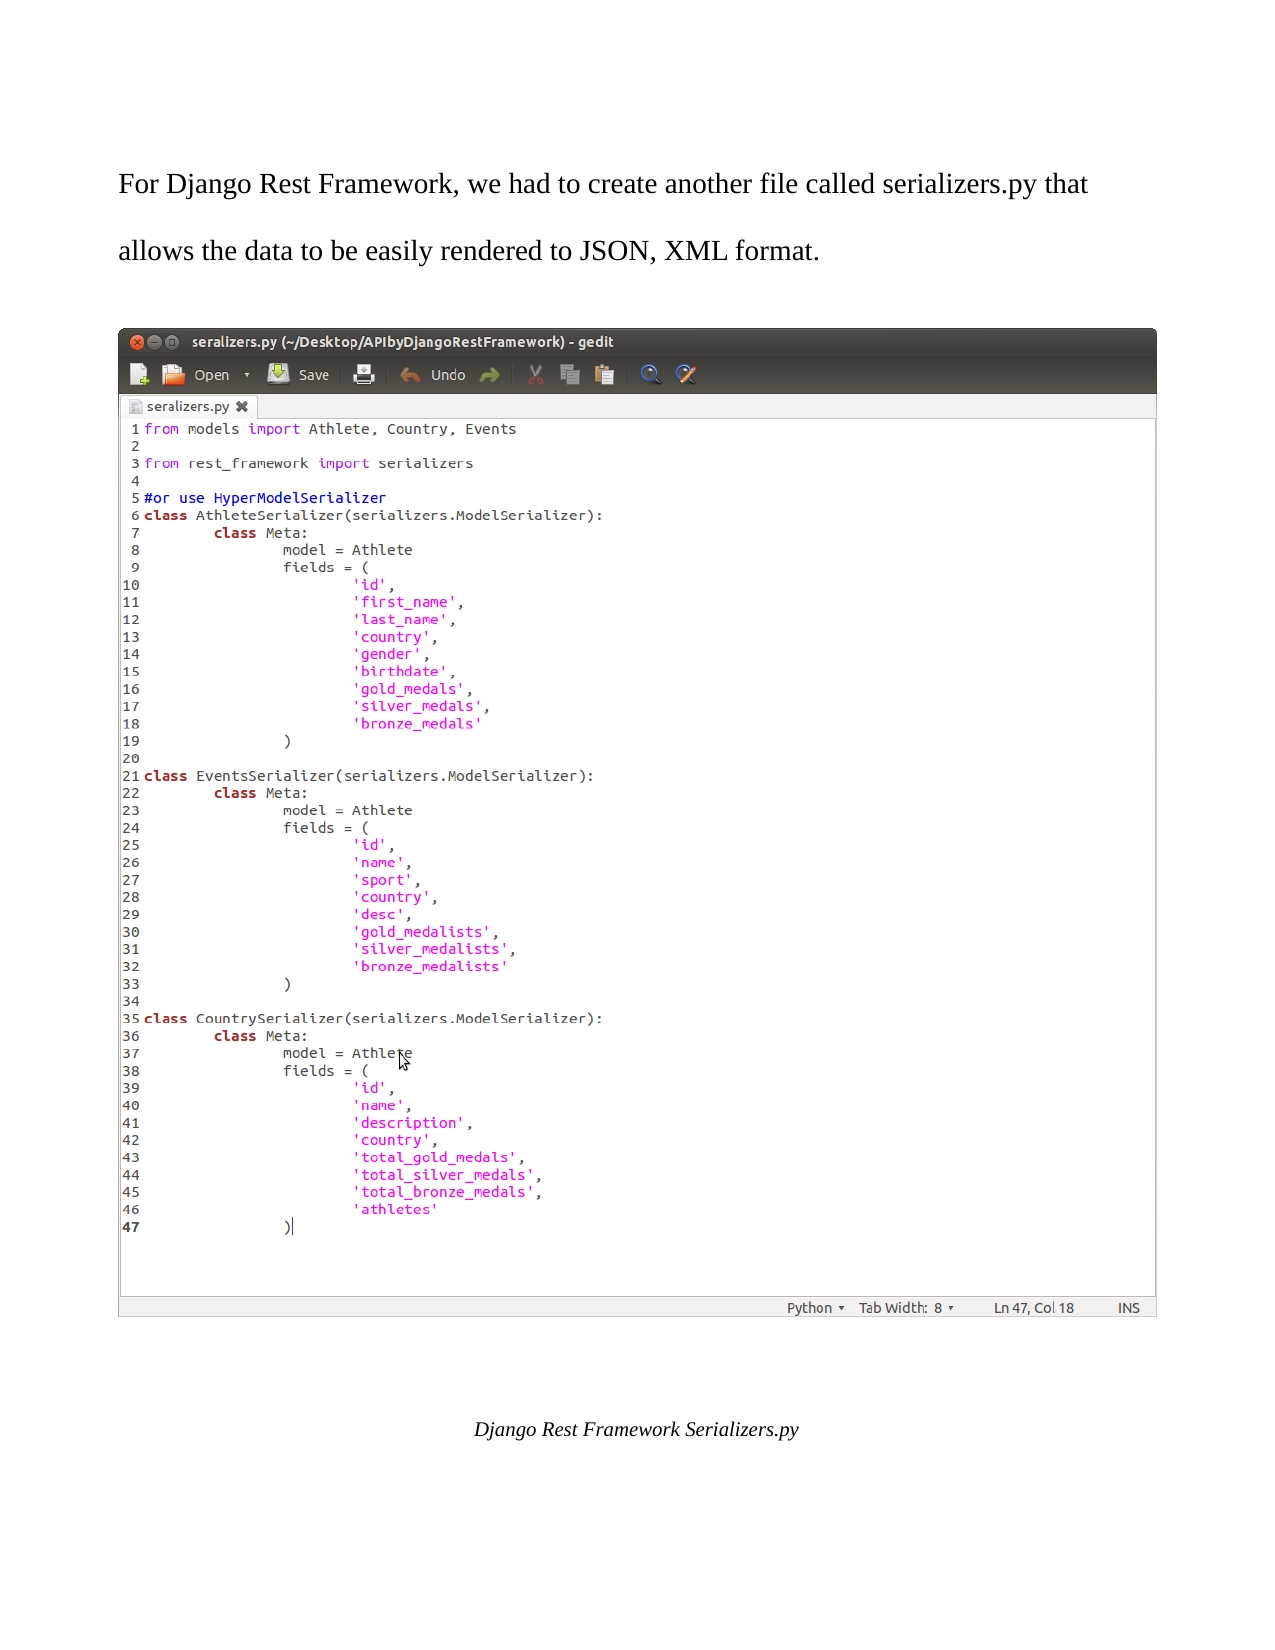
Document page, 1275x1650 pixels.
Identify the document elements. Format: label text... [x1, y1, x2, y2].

text Django Rest Framework Serializers.py [118, 1417, 1157, 1441]
text For Django Rest Framework, we had to create another file called serializers.py that allows the data to be easily rendered to JSON, XML format. [118, 166, 1157, 267]
picture [118, 328, 1157, 1317]
